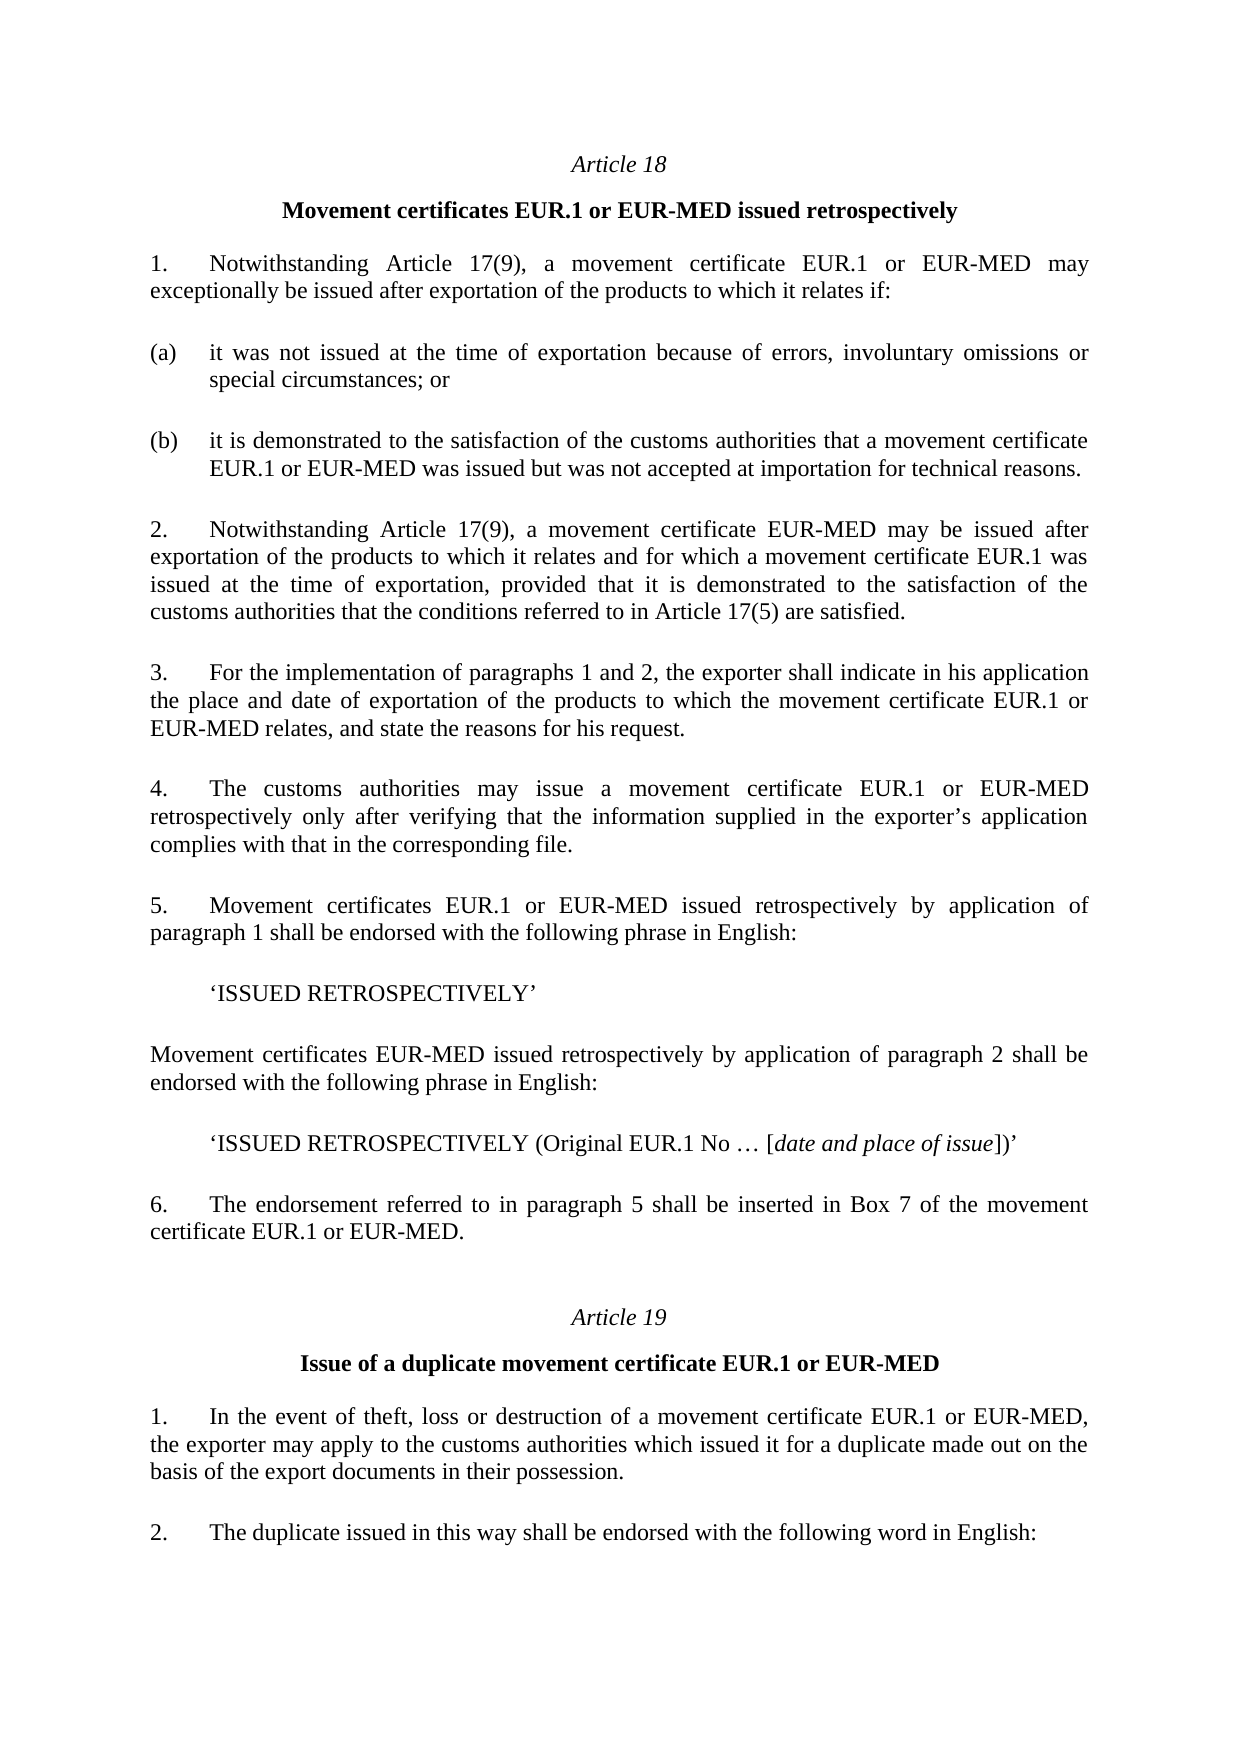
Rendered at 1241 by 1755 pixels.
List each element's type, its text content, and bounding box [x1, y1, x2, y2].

text Movement certificates EUR.1 or EUR-MED issued retrospectively [150, 196, 1090, 224]
list In the event of theft, loss or destruction of a movement certificate EUR.1 or EUR-MED, the exporter may apply to the customs authorities which issued it for a duplicate made out on the basis of the export documents in their possession. [150, 1402, 1090, 1485]
list Notwithstanding Article 17(9), a movement certificate EUR.1 or EUR-MED may exceptionally be issued after exportation of the products to which it relates if: [150, 249, 1090, 304]
text Issue of a duplicate movement certificate EUR.1 or EUR-MED [150, 1349, 1090, 1377]
list it was not issued at the time of exportation because of errors, involuntary omissions or special circumstances; or [150, 337, 1090, 393]
list For the implementation of paragraphs 1 and 2, the exporter shall indicate in his application the place and date of exportation of the products to which the movement certificate EUR.1 or EUR-MED relates, and state the reasons for his request. [150, 658, 1090, 741]
text ‘ISSUED RETROSPECTIVELY’ [209, 979, 1090, 1007]
list it is demonstrated to the satisfaction of the customs authorities that a movement certificate EUR.1 or EUR-MED was issued but was not accepted at importation for technical reasons. [150, 426, 1090, 481]
list Notwithstanding Article 17(9), a movement certificate EUR-MED may be issued after exportation of the products to which it relates and for which a movement certificate EUR.1 was issued at the time of exportation, provided that it is demonstrated to the satisfaction of the customs authorities that the conditions referred to in Article 17(5) are satisfied. [150, 514, 1090, 625]
list The endorsement referred to in paragraph 5 shall be inserted in Box 7 of the movement certificate EUR.1 or EUR-MED. [150, 1189, 1090, 1245]
list The customs authorities may issue a movement certificate EUR.1 or EUR-MED retrospectively only after verifying that the information supplied in the exporter’s application complies with that in the corresponding file. [150, 774, 1090, 857]
text Article 19 [150, 1303, 1090, 1331]
list The duplicate issued in this way shall be endorsed with the following word in English: [150, 1518, 1090, 1546]
text ‘ISSUED RETROSPECTIVELY (Original EUR.1 No … [date and place of issue])’ [209, 1129, 1090, 1156]
text Article 18 [150, 150, 1090, 178]
list Movement certificates EUR.1 or EUR-MED issued retrospectively by application of paragraph 1 shall be endorsed with the following phrase in English: [150, 891, 1090, 946]
text Movement certificates EUR-MED issued retrospectively by application of paragraph 2 shall be endorsed with the following phrase in English: [150, 1040, 1090, 1095]
